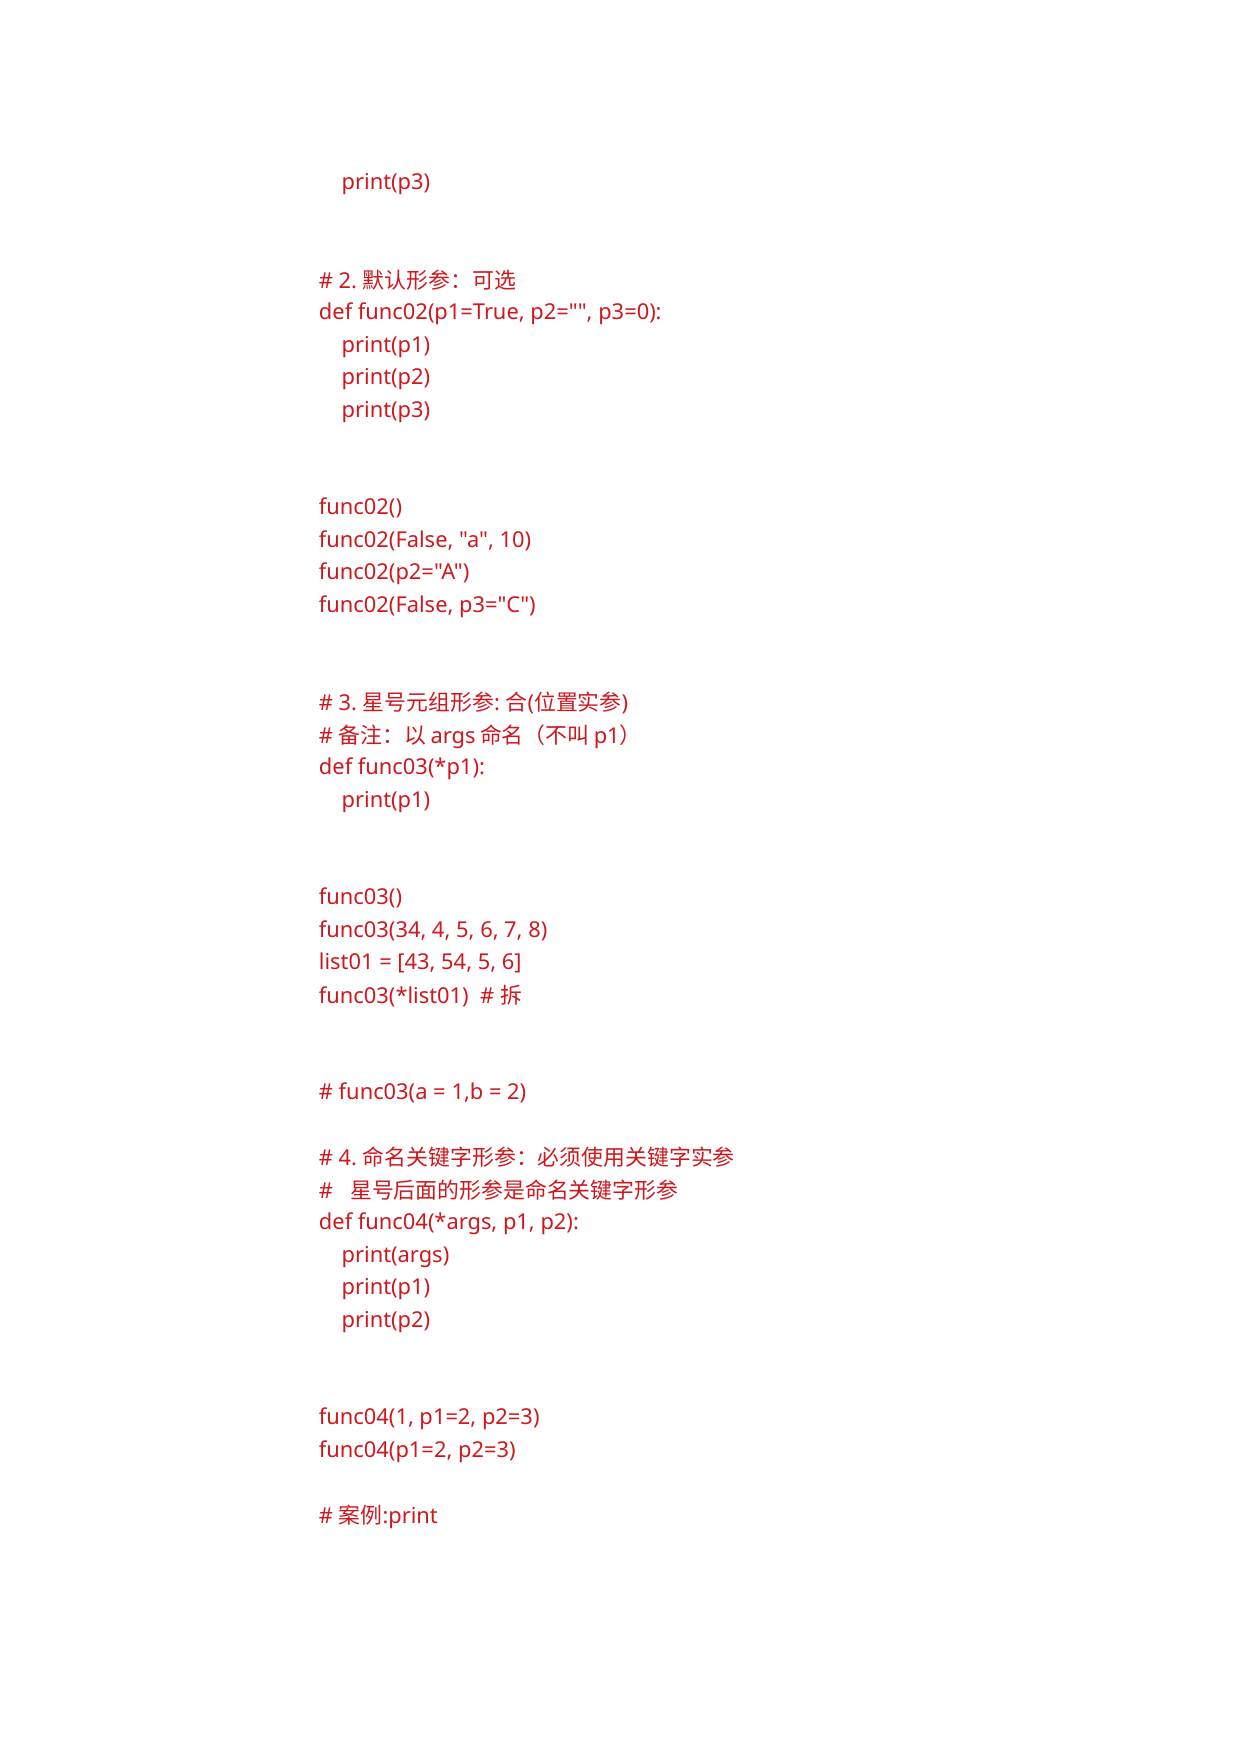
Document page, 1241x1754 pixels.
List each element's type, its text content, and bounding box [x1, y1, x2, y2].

list func02(False, p3="C") [319, 587, 1053, 620]
list func02(p2="A") [319, 555, 1053, 587]
list func02(False, "a", 10) [319, 522, 1053, 555]
list func03(*list01) # 拆 [319, 977, 1053, 1010]
list func03() [319, 880, 1053, 912]
list # 4. 命名关键字形参：必须使用关键字实参 [319, 1140, 1053, 1172]
list print(p1) [319, 1270, 1053, 1302]
list def func03(*p1): [319, 750, 1053, 782]
list func02() [319, 490, 1053, 522]
list # 2. 默认形参：可选 [319, 262, 1053, 295]
list # 案例:print [319, 1497, 1053, 1530]
list print(p2) [319, 360, 1053, 392]
list func03(34, 4, 5, 6, 7, 8) [319, 912, 1053, 945]
list # 3. 星号元组形参: 合(位置实参) [319, 685, 1053, 717]
list def func02(p1=True, p2="", p3=0): [319, 295, 1053, 327]
list def func04(*args, p1, p2): [319, 1205, 1053, 1237]
list print(p2) [319, 1302, 1053, 1335]
list print(p3) [319, 392, 1053, 425]
list # func03(a = 1,b = 2) [319, 1075, 1053, 1107]
list # 星号后面的形参是命名关键字形参 [319, 1172, 1053, 1205]
list print(p1) [319, 782, 1053, 815]
list func04(1, p1=2, p2=3) [319, 1400, 1053, 1432]
list print(args) [319, 1237, 1053, 1270]
list print(p1) [319, 327, 1053, 360]
list # 备注：以args命名（不叫p1） [319, 717, 1053, 750]
list func04(p1=2, p2=3) [319, 1432, 1053, 1465]
list print(p3) [319, 165, 1053, 197]
list list01 = [43, 54, 5, 6] [319, 945, 1053, 977]
